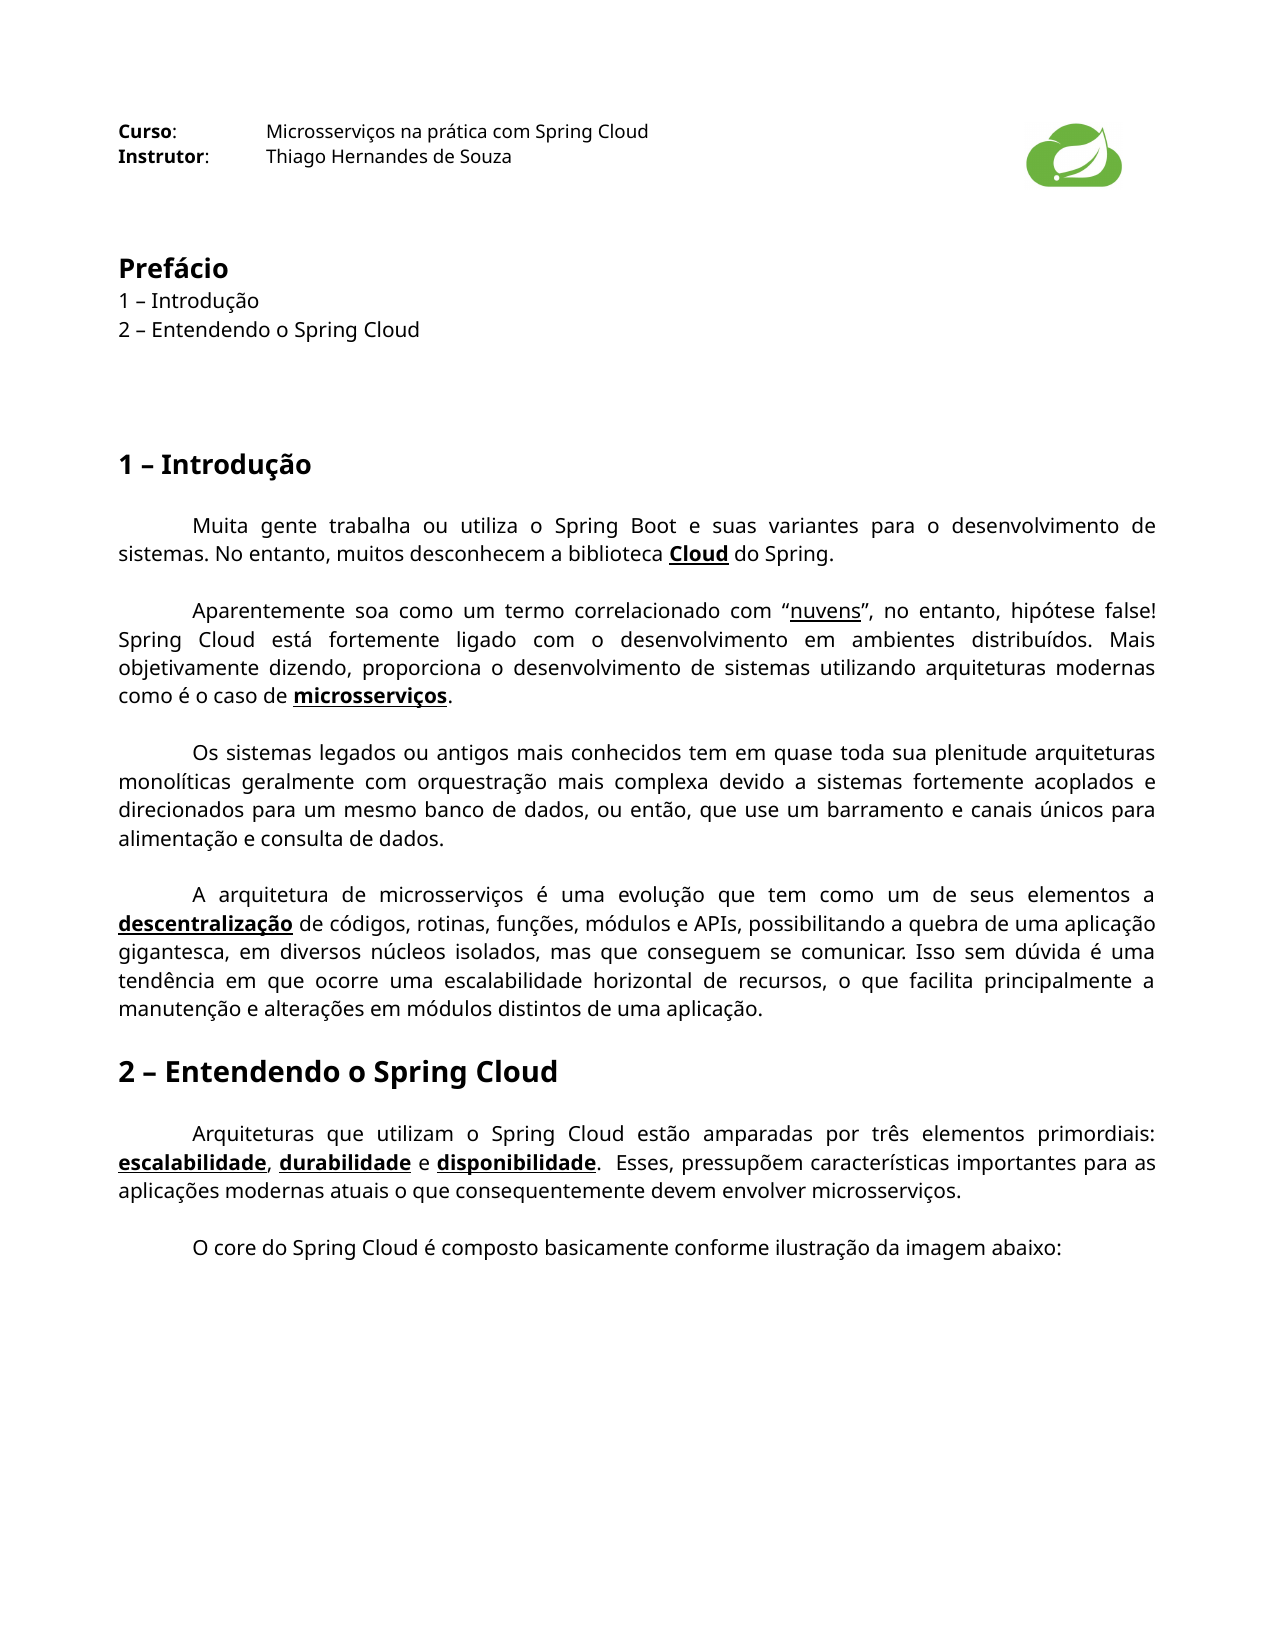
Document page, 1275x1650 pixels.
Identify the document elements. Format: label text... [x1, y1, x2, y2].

text A arquitetura de microsserviços é uma evolução que tem como um de seus elementos a descentralização de códigos, rotinas, funções, módulos e APIs, possibilitando a quebra de uma aplicação gigantesca, em diversos núcleos isolados, mas que conseguem se comunicar. Isso sem dúvida é uma tendência em que ocorre uma escalabilidade horizontal de recursos, o que facilita principalmente a manutenção e alterações em módulos distintos de uma aplicação. [118, 881, 1157, 1023]
text 1 – Introdução [118, 446, 1157, 482]
text O core do Spring Cloud é composto basicamente conforme ilustração da imagem abaixo: [118, 1233, 1157, 1262]
text Muita gente trabalha ou utiliza o Spring Boot e suas variantes para o desenvolvimento de sistemas. No entanto, muitos desconhecem a biblioteca Cloud do Spring. [118, 511, 1157, 568]
text Aparentemente soa como um termo correlacionado com “nuvens”, no entanto, hipótese false! Spring Cloud está fortemente ligado com o desenvolvimento em ambientes distribuídos. Mais objetivamente dizendo, proporciona o desenvolvimento de sistemas utilizando arquiteturas modernas como é o caso de microsserviços. [118, 596, 1157, 710]
text 2 – Entendendo o Spring Cloud [118, 1051, 1157, 1091]
text Prefácio [118, 250, 1157, 287]
picture [1024, 122, 1123, 190]
text 1 – Introdução [118, 287, 1157, 315]
text 2 – Entendendo o Spring Cloud [118, 315, 1157, 343]
text Arquiteturas que utilizam o Spring Cloud estão amparadas por três elementos primordiais: escalabilidade, durabilidade e disponibilidade. Esses, pressupõem características importantes para as aplicações modernas atuais o que consequentemente devem envolver microsserviços. [118, 1119, 1157, 1205]
text Os sistemas legados ou antigos mais conhecidos tem em quase toda sua plenitude arquiteturas monolíticas geralmente com orquestração mais complexa devido a sistemas fortemente acoplados e direcionados para um mesmo banco de dados, ou então, que use um barramento e canais únicos para alimentação e consulta de dados. [118, 738, 1157, 852]
